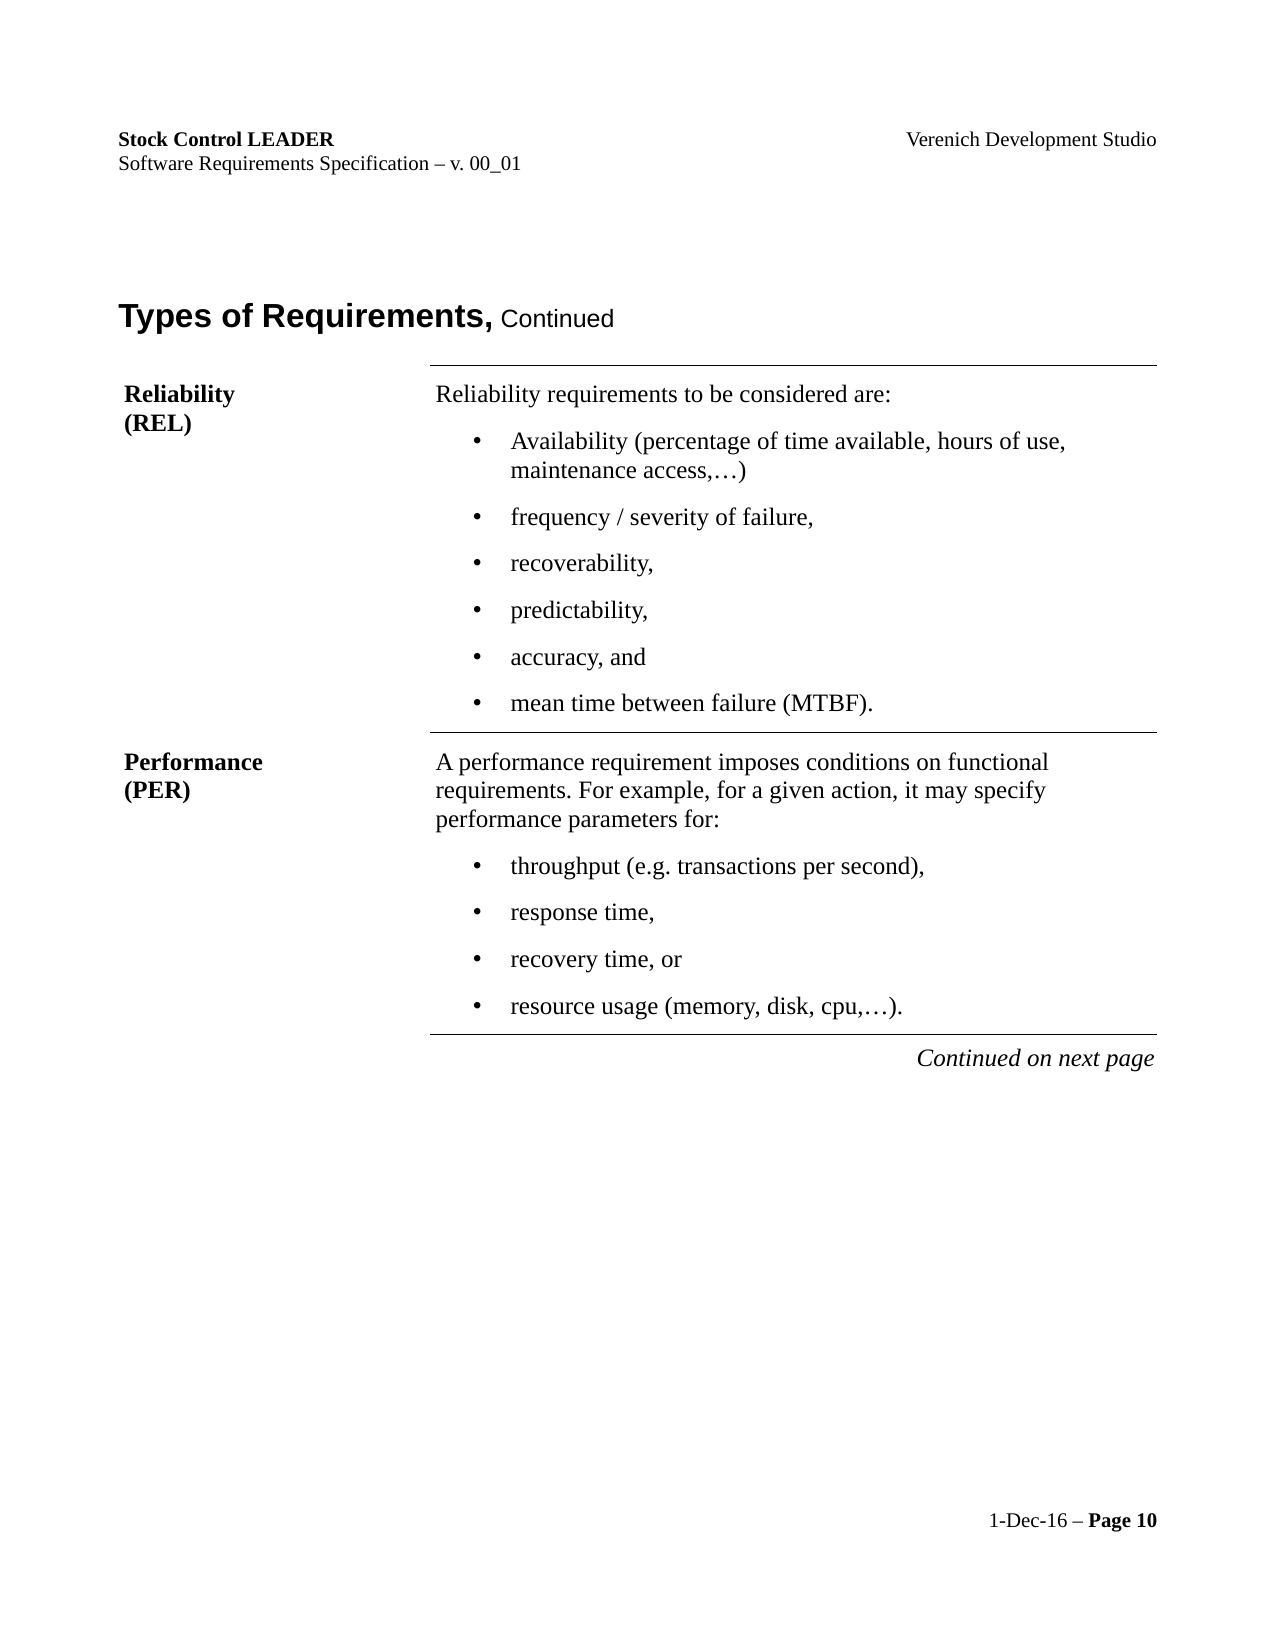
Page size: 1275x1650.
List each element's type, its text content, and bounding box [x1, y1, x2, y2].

table_cell Performance (PER) [118, 732, 430, 1034]
table_cell A performance requirement imposes conditions on functional requirements. For example, for a given action, it may specify performance parameters for: throughput (e.g. transactions per second), response time, recovery time, or resource usage (memory, disk, cpu,…). [430, 733, 1157, 1034]
text Continued on next page [118, 1043, 1157, 1072]
table_header Reliability requirements to be considered are: Availability (percentage of time available, hours of use, maintenance access,…) frequency / severity of failure, recoverability, predictability, accuracy, and mean time between failure (MTBF). [430, 366, 1157, 732]
table_header Reliability (REL) [118, 365, 430, 732]
text Types of Requirements, Continued [118, 296, 1157, 335]
